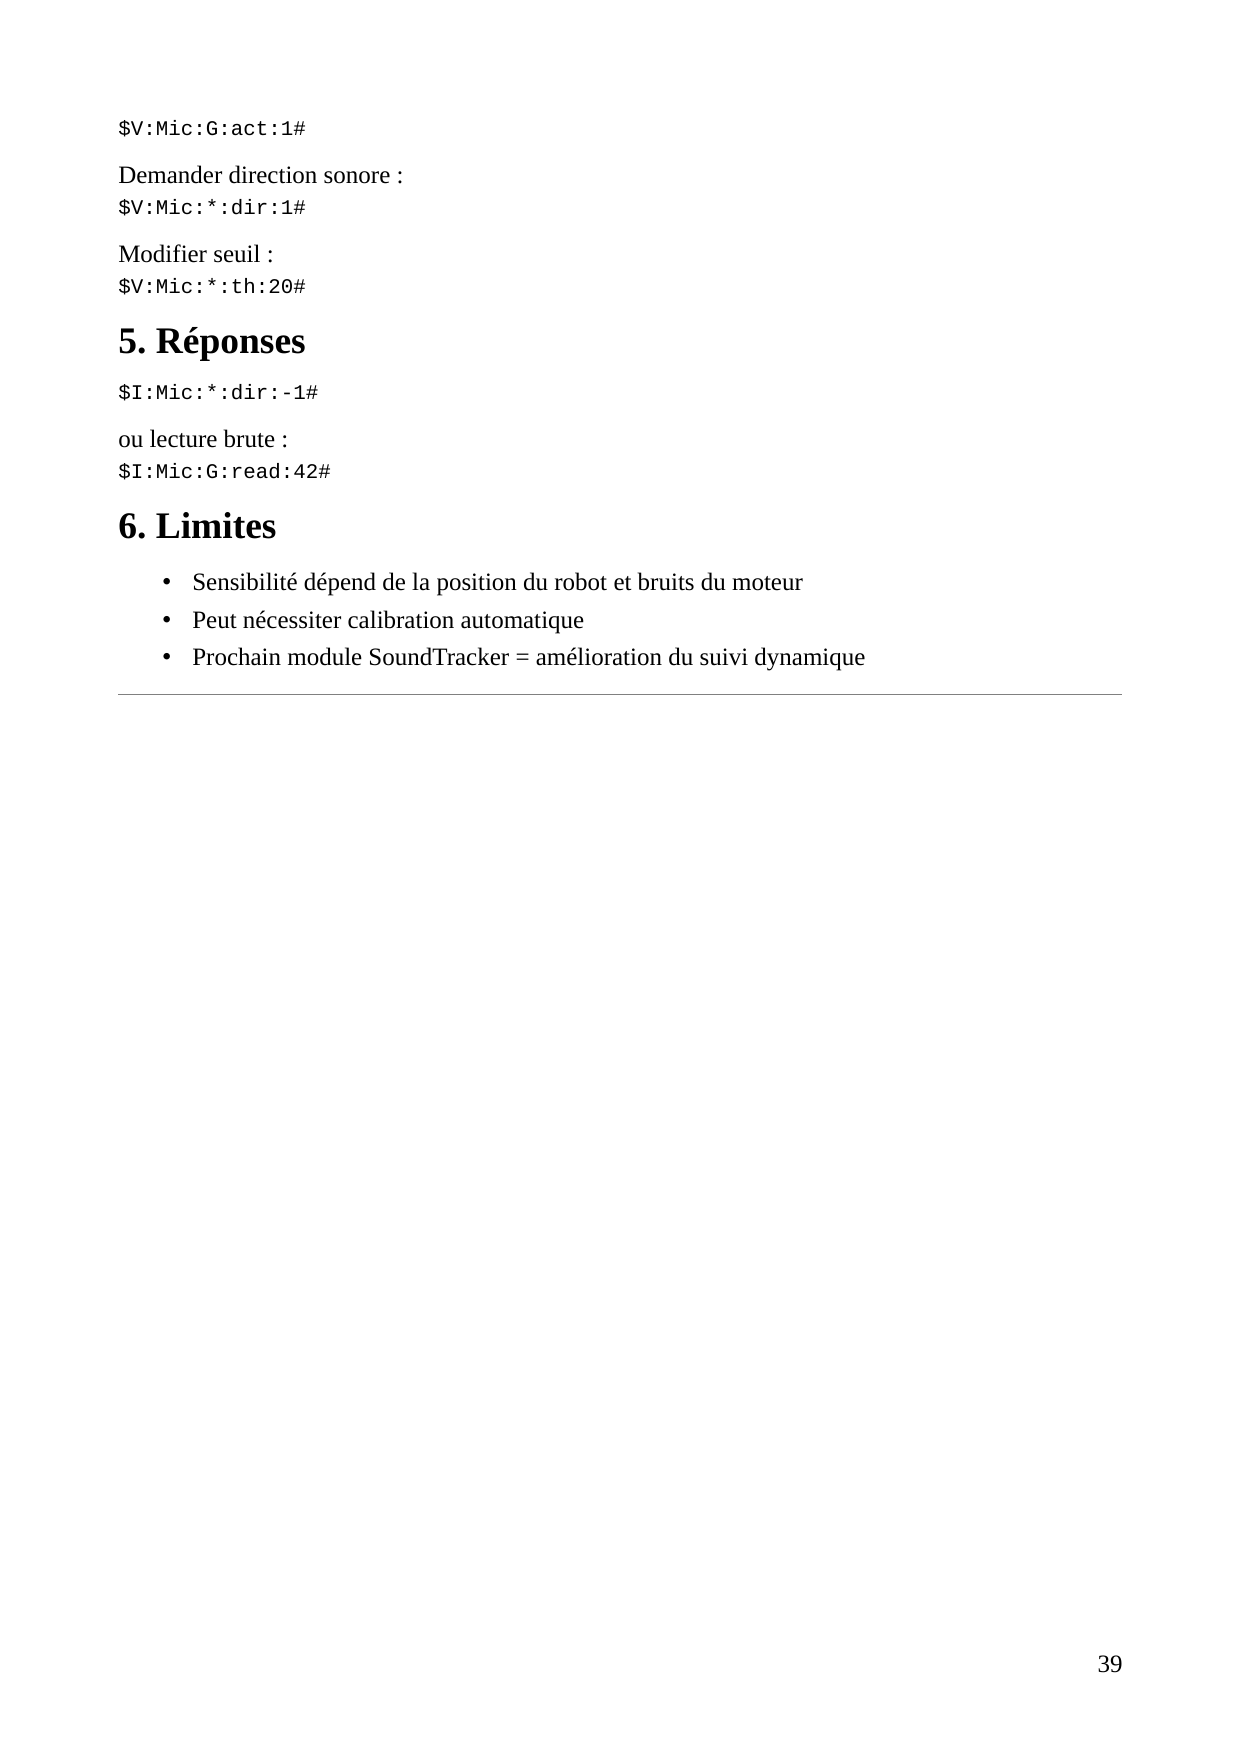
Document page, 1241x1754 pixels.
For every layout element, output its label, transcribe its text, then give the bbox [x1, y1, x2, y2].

text Demander direction sonore : [118, 160, 1122, 189]
text $I:Mic:*:dir:-1# [118, 382, 1122, 406]
text $V:Mic:G:act:1# [118, 118, 1122, 142]
text $V:Mic:*:th:20# [118, 276, 1122, 300]
list Sensibilité dépend de la position du robot et bruits du moteur [162, 567, 1122, 596]
subtitle 5. Réponses [118, 318, 1122, 361]
text $I:Mic:G:read:42# [118, 462, 1122, 485]
text $V:Mic:*:dir:1# [118, 197, 1122, 221]
list Peut nécessiter calibration automatique [162, 605, 1122, 634]
text Modifier seuil : [118, 239, 1122, 268]
list Prochain module SoundTracker = amélioration du suivi dynamique [162, 642, 1122, 671]
subtitle 6. Limites [118, 503, 1122, 546]
text ou lecture brute : [118, 424, 1122, 453]
